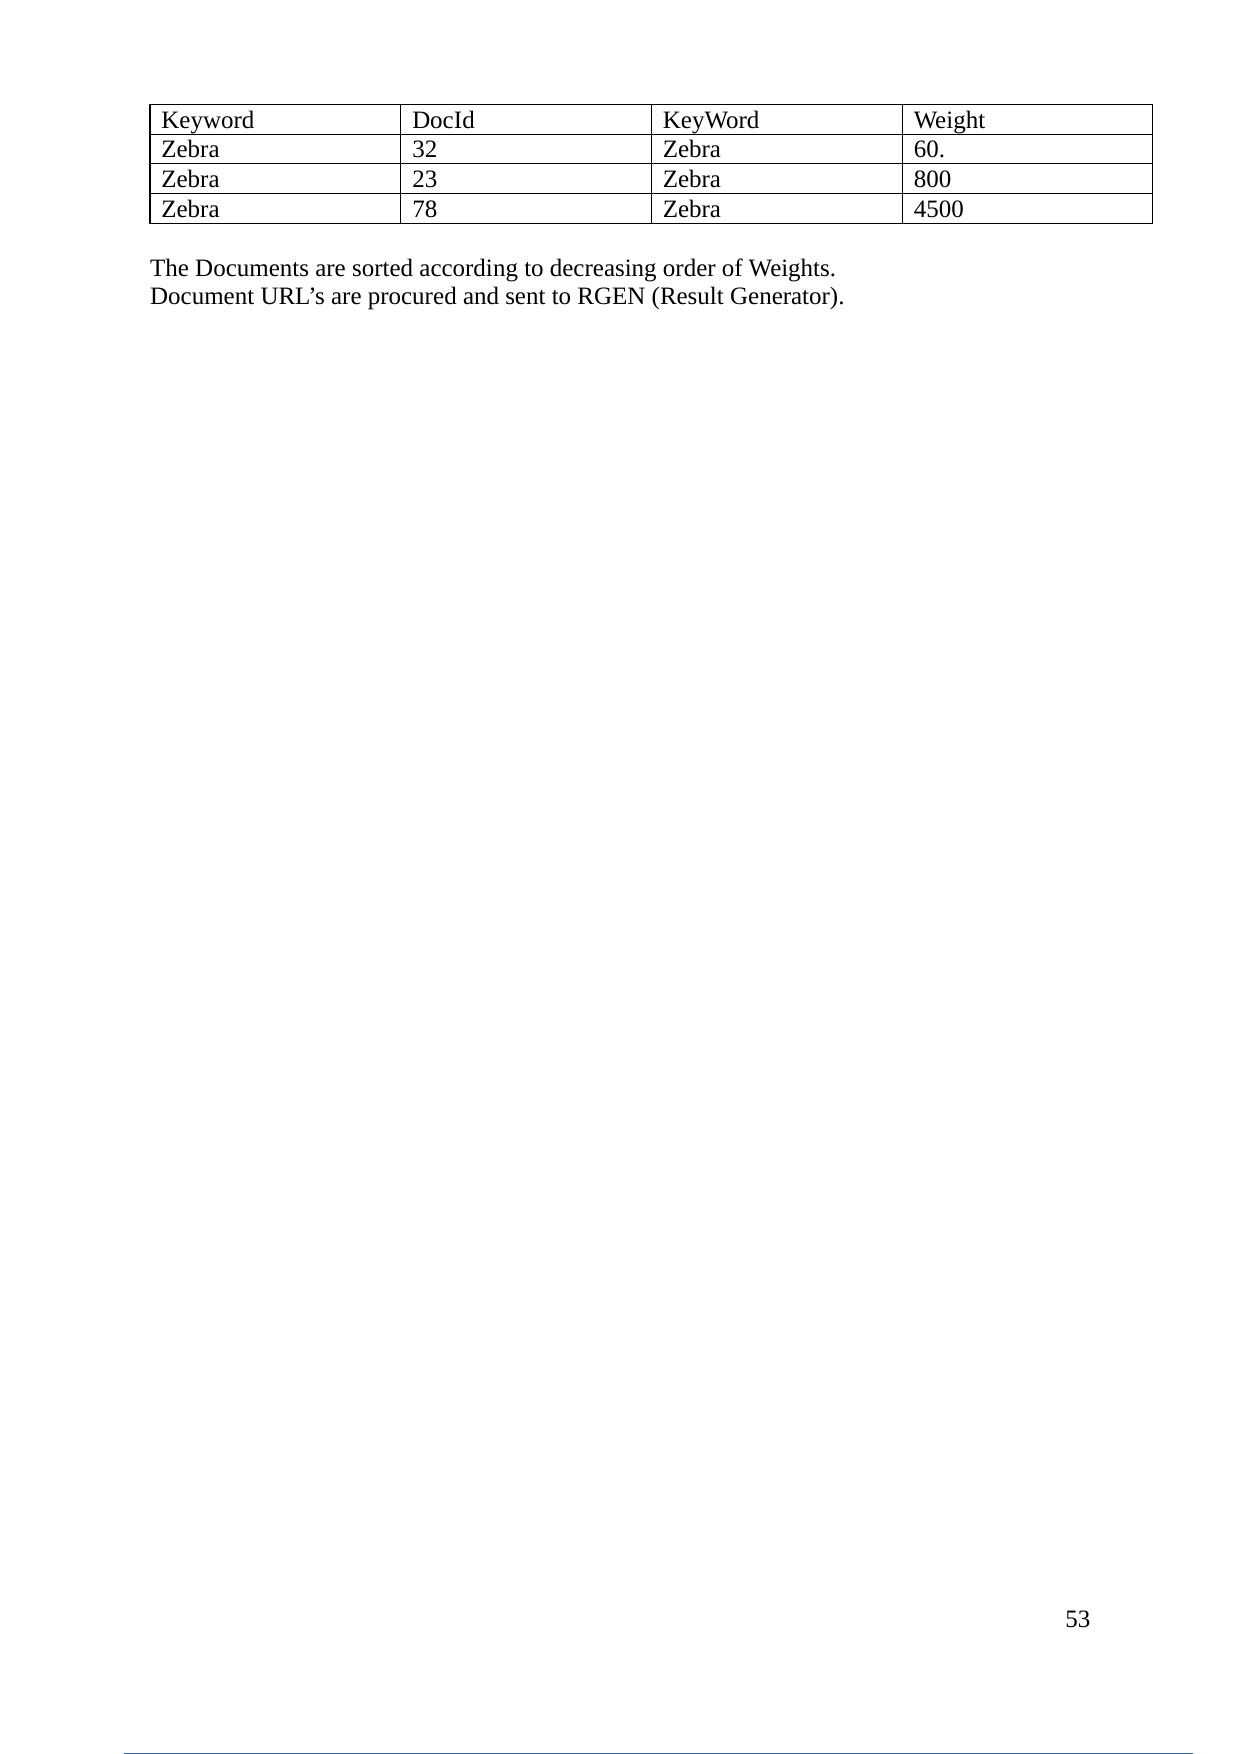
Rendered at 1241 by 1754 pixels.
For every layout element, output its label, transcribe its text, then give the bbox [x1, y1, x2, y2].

table_header Weight [903, 105, 1152, 133]
table_cell Zebra [652, 164, 902, 193]
table_cell 23 [401, 164, 651, 193]
text The Documents are sorted according to decreasing order of Weights. [150, 253, 1090, 281]
table_header DocId [401, 105, 651, 133]
table_cell 78 [401, 194, 651, 223]
table_cell 4500 [903, 194, 1152, 223]
table_cell 800 [903, 164, 1152, 193]
table_cell 32 [401, 135, 651, 163]
table_cell Zebra [151, 164, 400, 193]
table_cell Zebra [652, 194, 902, 223]
table_cell 60. [903, 135, 1152, 163]
table_cell Zebra [151, 135, 400, 163]
table_cell Zebra [151, 194, 400, 223]
table_cell Zebra [652, 135, 902, 163]
text Document URL’s are procured and sent to RGEN (Result Generator). [150, 281, 1090, 310]
table_header KeyWord [652, 105, 902, 133]
table_header Keyword [151, 105, 400, 133]
